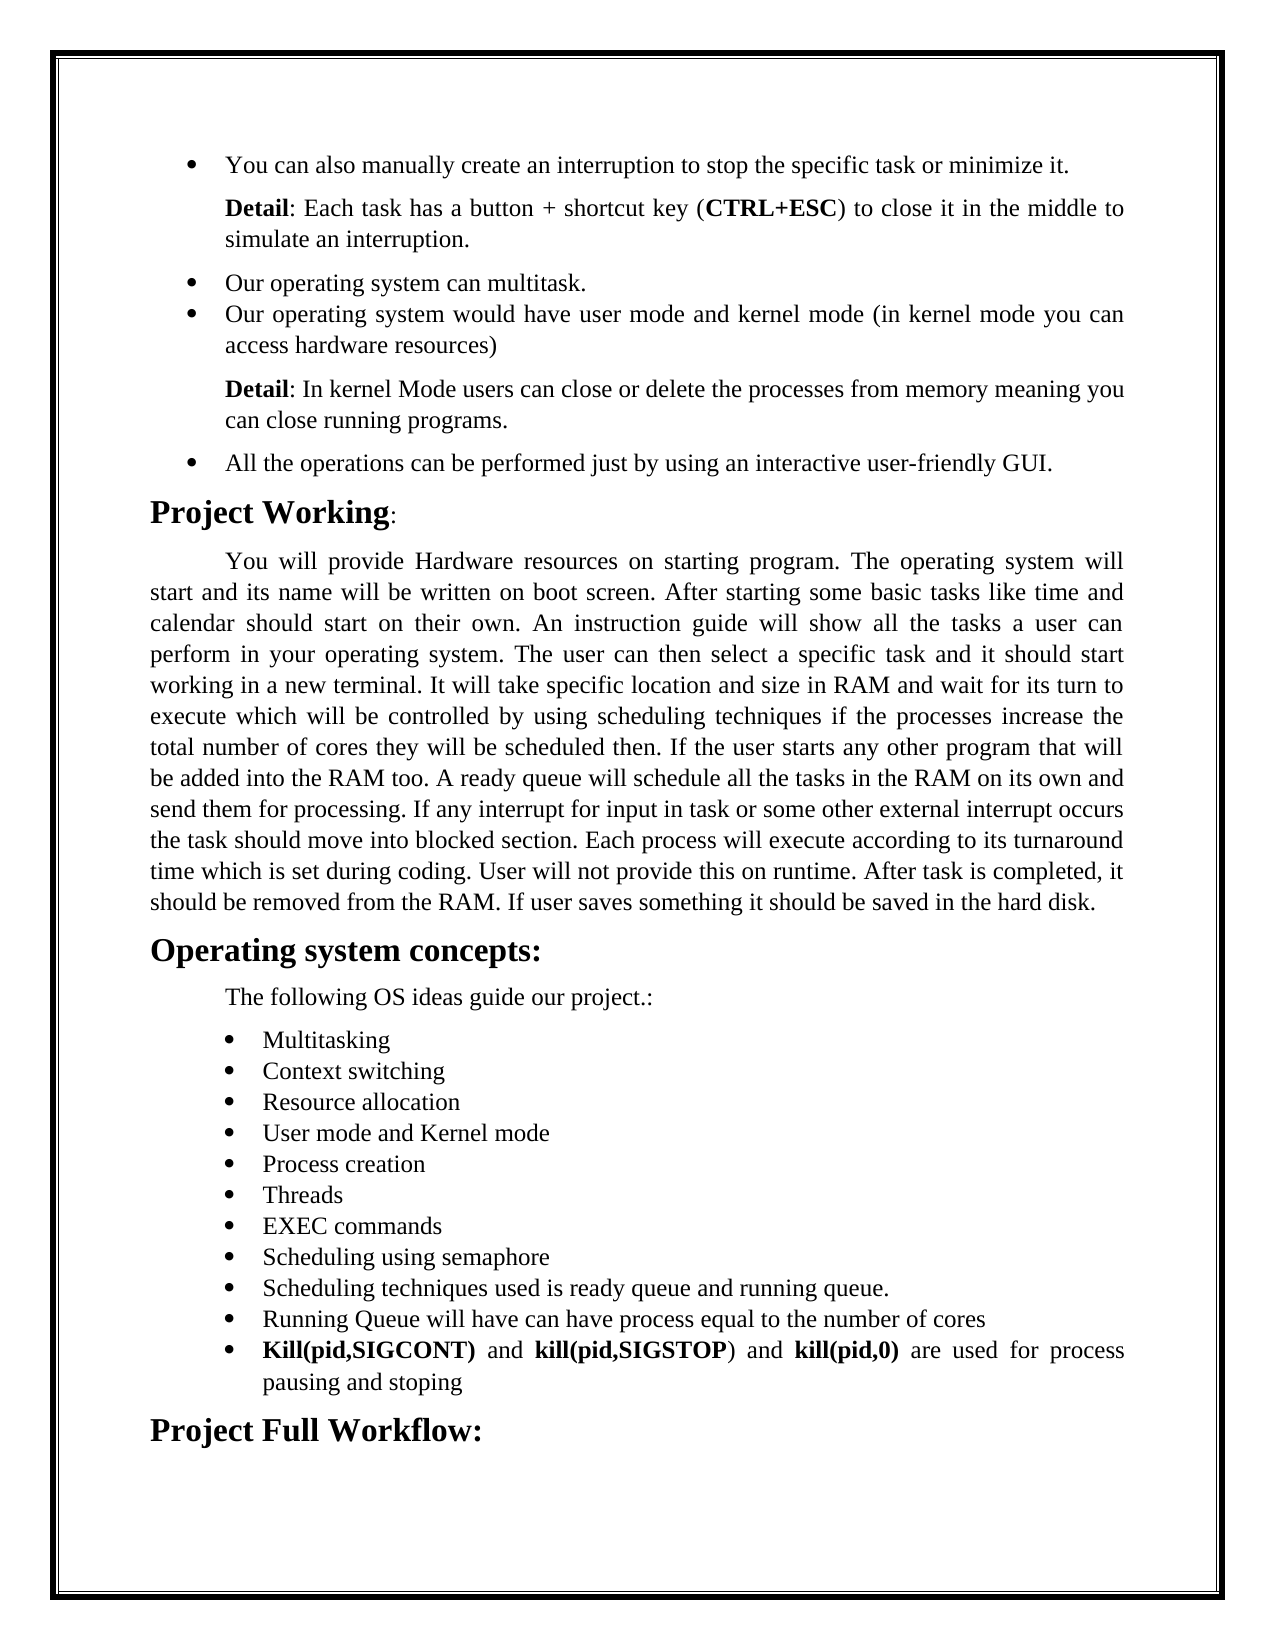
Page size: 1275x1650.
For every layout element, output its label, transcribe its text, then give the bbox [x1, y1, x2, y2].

list You can also manually create an interruption to stop the specific task or minimize it. [187, 150, 1125, 179]
list Our operating system can multitask. [187, 268, 1125, 297]
text You will provide Hardware resources on starting program. The operating system will start and its name will be written on boot screen. After starting some basic tasks like time and calendar should start on their own. An instruction guide will show all the tasks a user can perform in your operating system. The user can then select a specific task and it should start working in a new terminal. It will take specific location and size in RAM and wait for its turn to execute which will be controlled by using scheduling techniques if the processes increase the total number of cores they will be scheduled then. If the user starts any other program that will be added into the RAM too. A ready queue will schedule all the tasks in the RAM on its own and send them for processing. If any interrupt for input in task or some other external interrupt occurs the task should move into blocked section. Each process will execute according to its turnaround time which is set during coding. User will not provide this on runtime. After task is completed, it should be removed from the RAM. If user saves something it should be saved in the hard disk. [150, 546, 1125, 916]
text Project Full Workflow: [150, 1410, 1125, 1448]
list Context switching [225, 1056, 1125, 1085]
list Running Queue will have can have process equal to the number of cores [225, 1304, 1125, 1333]
list Scheduling techniques used is ready queue and running queue. [225, 1273, 1125, 1302]
list Scheduling using semaphore [225, 1242, 1125, 1271]
list Process creation [225, 1149, 1125, 1178]
list Kill(pid,SIGCONT) and kill(pid,SIGSTOP) and kill(pid,0) are used for process pausing and stoping [225, 1336, 1125, 1395]
list All the operations can be performed just by using an interactive user-friendly GUI. [187, 448, 1125, 477]
list Multitasking [225, 1025, 1125, 1054]
list Resource allocation [225, 1087, 1125, 1116]
list Threads [225, 1180, 1125, 1209]
list Our operating system would have user mode and kernel mode (in kernel mode you can access hardware resources) [187, 299, 1125, 359]
subtitle Operating system concepts: [150, 931, 1125, 969]
list EXEC commands [225, 1211, 1125, 1240]
text Project Working: [150, 492, 1125, 530]
list User mode and Kernel mode [225, 1118, 1125, 1147]
text The following OS ideas guide our project.: [150, 982, 1125, 1010]
text Detail: In kernel Mode users can close or delete the processes from memory meaning you can close running programs. [225, 374, 1125, 433]
text Detail: Each task has a button + shortcut key (CTRL+ESC) to close it in the middle to simulate an interruption. [225, 193, 1125, 253]
